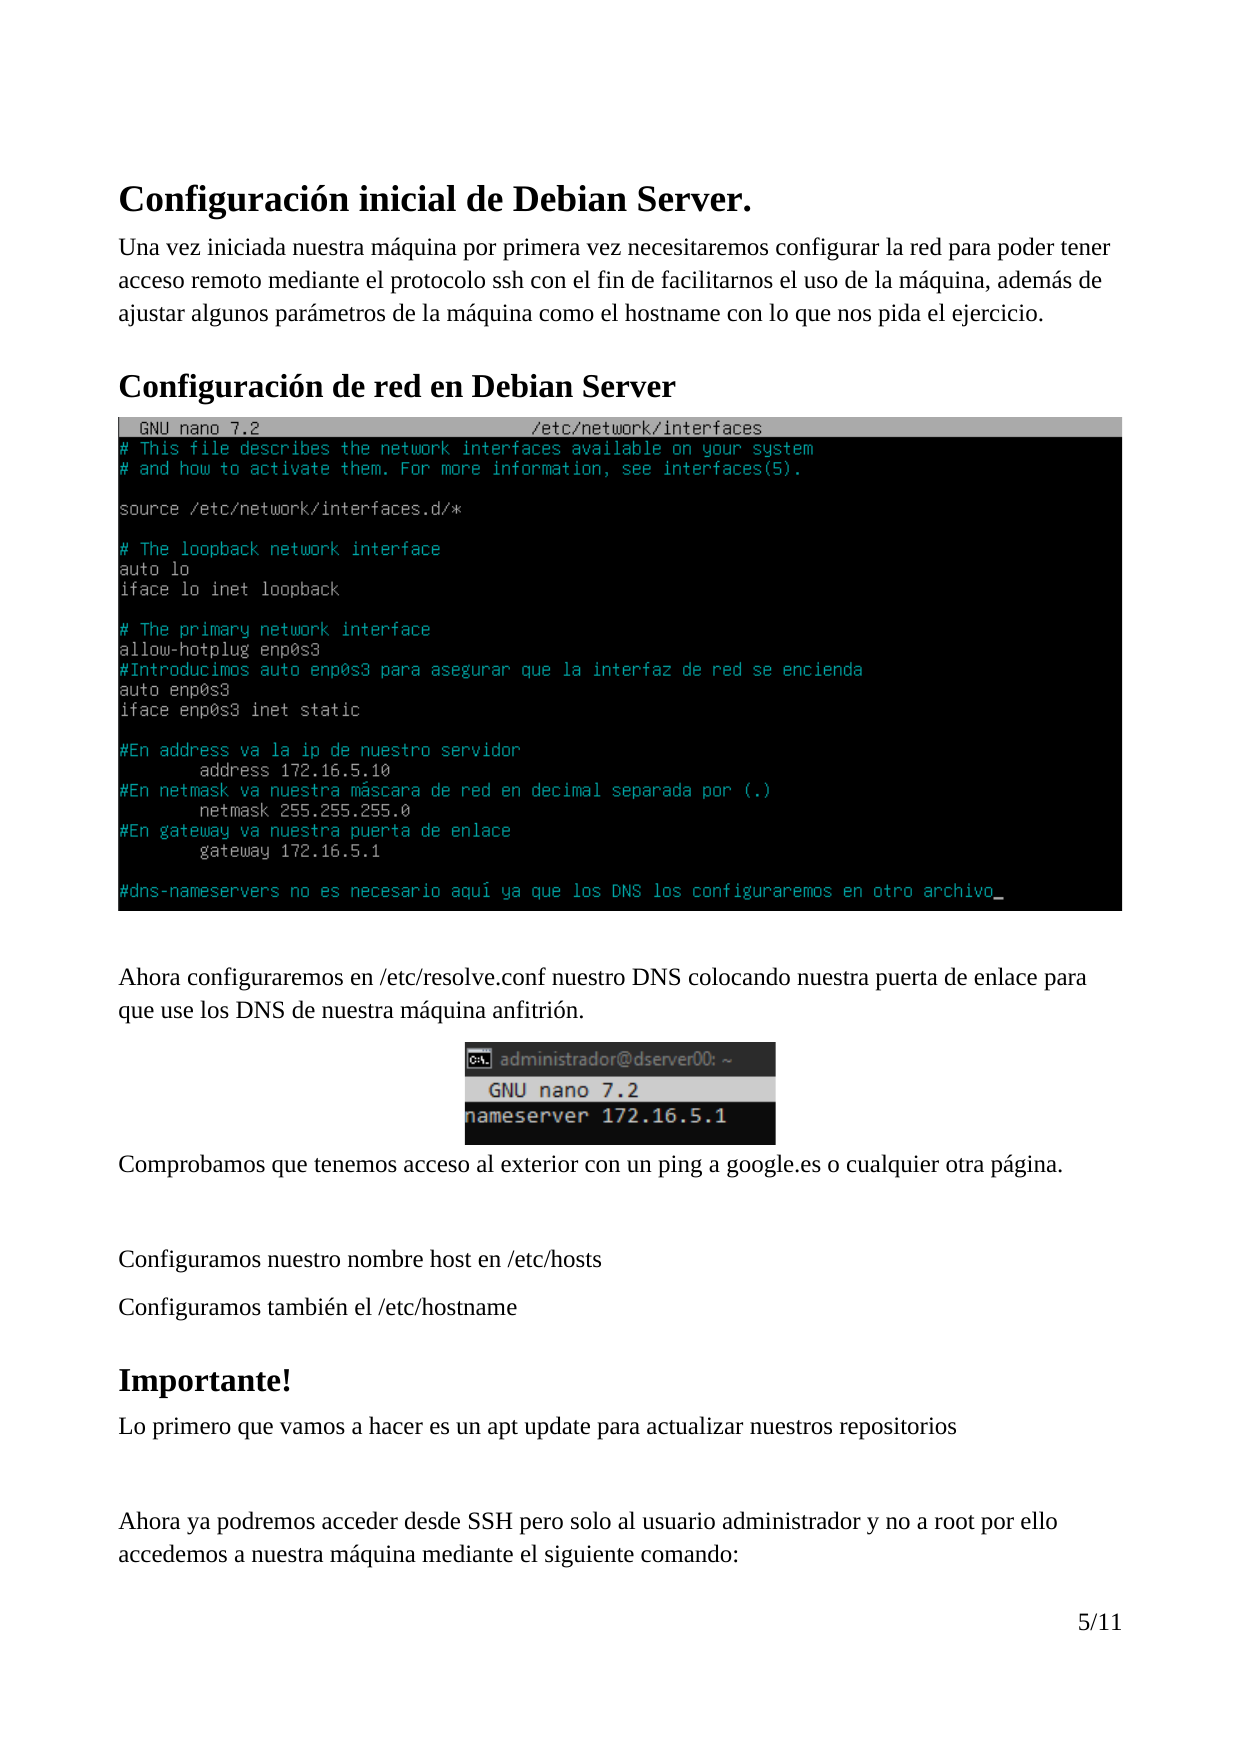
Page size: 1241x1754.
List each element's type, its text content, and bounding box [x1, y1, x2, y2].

subtitle Importante! [118, 1360, 1122, 1398]
text Una vez iniciada nuestra máquina por primera vez necesitaremos configurar la red para poder tener acceso remoto mediante el protocolo ssh con el fin de facilitarnos el uso de la máquina, además de ajustar algunos parámetros de la máquina como el hostname con lo que nos pida el ejercicio. [118, 232, 1122, 327]
subtitle Configuración de red en Debian Server [118, 366, 1122, 405]
text Lo primero que vamos a hacer es un apt update para actualizar nuestros repositorios [118, 1411, 1122, 1439]
subtitle Configuración inicial de Debian Server. [118, 176, 1122, 219]
text Ahora ya podremos acceder desde SSH pero solo al usuario administrador y no a root por ello accedemos a nuestra máquina mediante el siguiente comando: [118, 1506, 1122, 1568]
text Configuramos también el /etc/hostname [118, 1292, 1122, 1320]
text Configuramos nuestro nombre host en /etc/hosts [118, 1244, 1122, 1273]
text Ahora configuraremos en /etc/resolve.conf nuestro DNS colocando nuestra puerta de enlace para que use los DNS de nuestra máquina anfitrión. [118, 962, 1122, 1024]
picture [464, 1042, 776, 1145]
text Comprobamos que tenemos acceso al exterior con un ping a google.es o cualquier otra página. [118, 1043, 1122, 1177]
picture [118, 417, 1123, 911]
